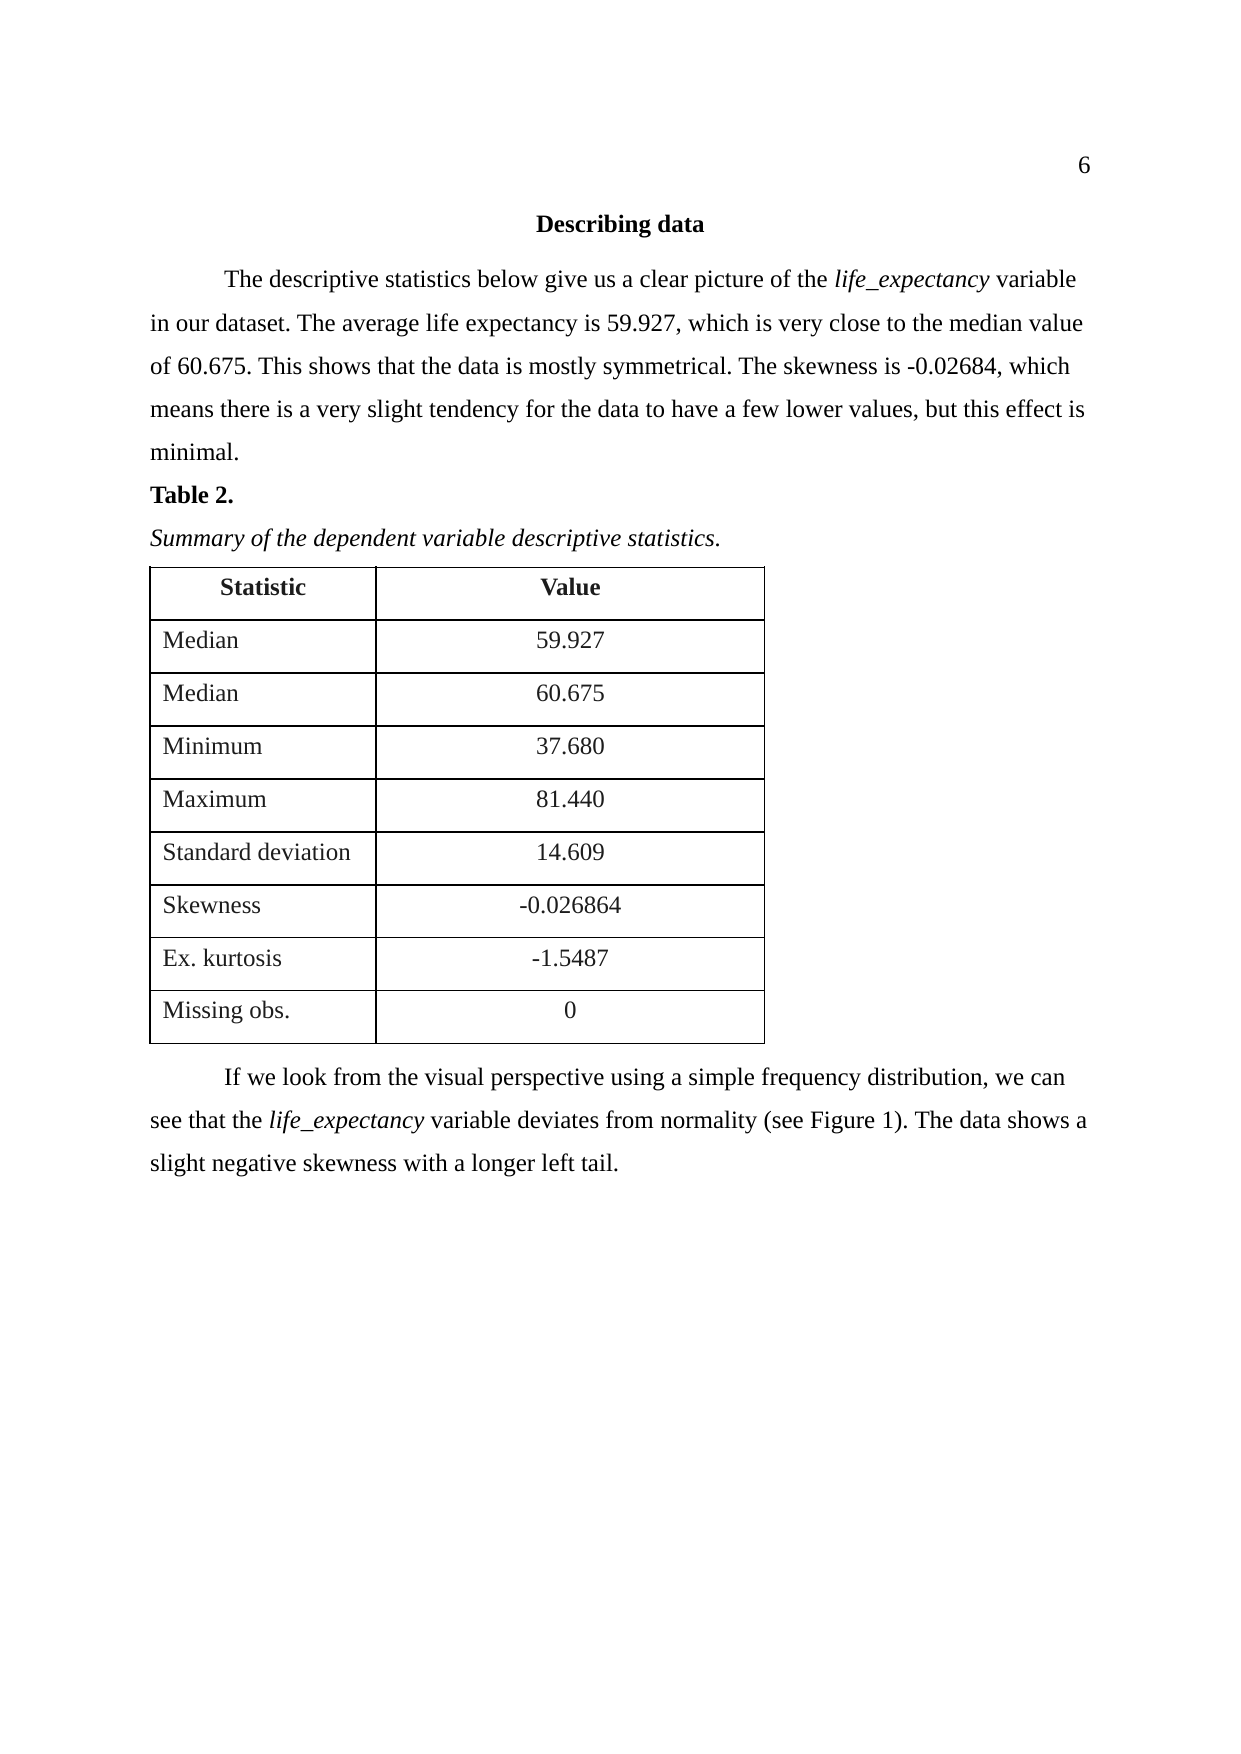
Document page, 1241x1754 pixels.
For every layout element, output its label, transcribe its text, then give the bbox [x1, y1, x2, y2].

table_cell 14.609 [377, 833, 764, 884]
table_cell Ex. kurtosis [151, 938, 375, 990]
text If we look from the visual perspective using a simple frequency distribution, we can see that the life_expectancy variable deviates from normality (see Figure 1). The data shows a slight negative skewness with a longer left tail. [150, 1062, 1090, 1177]
table_cell -1.5487 [377, 938, 764, 990]
table_cell 0 [377, 991, 764, 1043]
table_cell Median [151, 621, 375, 672]
table_cell 37.680 [377, 727, 764, 778]
text Table 2. [150, 480, 1090, 509]
table_cell 81.440 [377, 780, 764, 831]
table_cell Missing obs. [151, 991, 375, 1043]
table_cell Skewness [151, 886, 375, 937]
subtitle Describing data [150, 209, 1090, 238]
table_cell 60.675 [377, 674, 764, 725]
table_cell Maximum [151, 780, 375, 831]
table_cell Minimum [151, 727, 375, 778]
table_cell -0.026864 [377, 886, 764, 937]
table_cell 59.927 [377, 621, 764, 672]
table_header Statistic [151, 568, 375, 619]
text The descriptive statistics below give us a clear picture of the life_expectancy variable in our dataset. The average life expectancy is 59.927, which is very close to the median value of 60.675. This shows that the data is mostly symmetrical. The skewness is -0.02684, which means there is a very slight tendency for the data to have a few lower values, but this effect is minimal. [150, 264, 1090, 466]
text Summary of the dependent variable descriptive statistics. [150, 523, 1090, 552]
table_header Value [377, 568, 764, 619]
table_cell Median [151, 674, 375, 725]
table_cell Standard deviation [151, 833, 375, 884]
